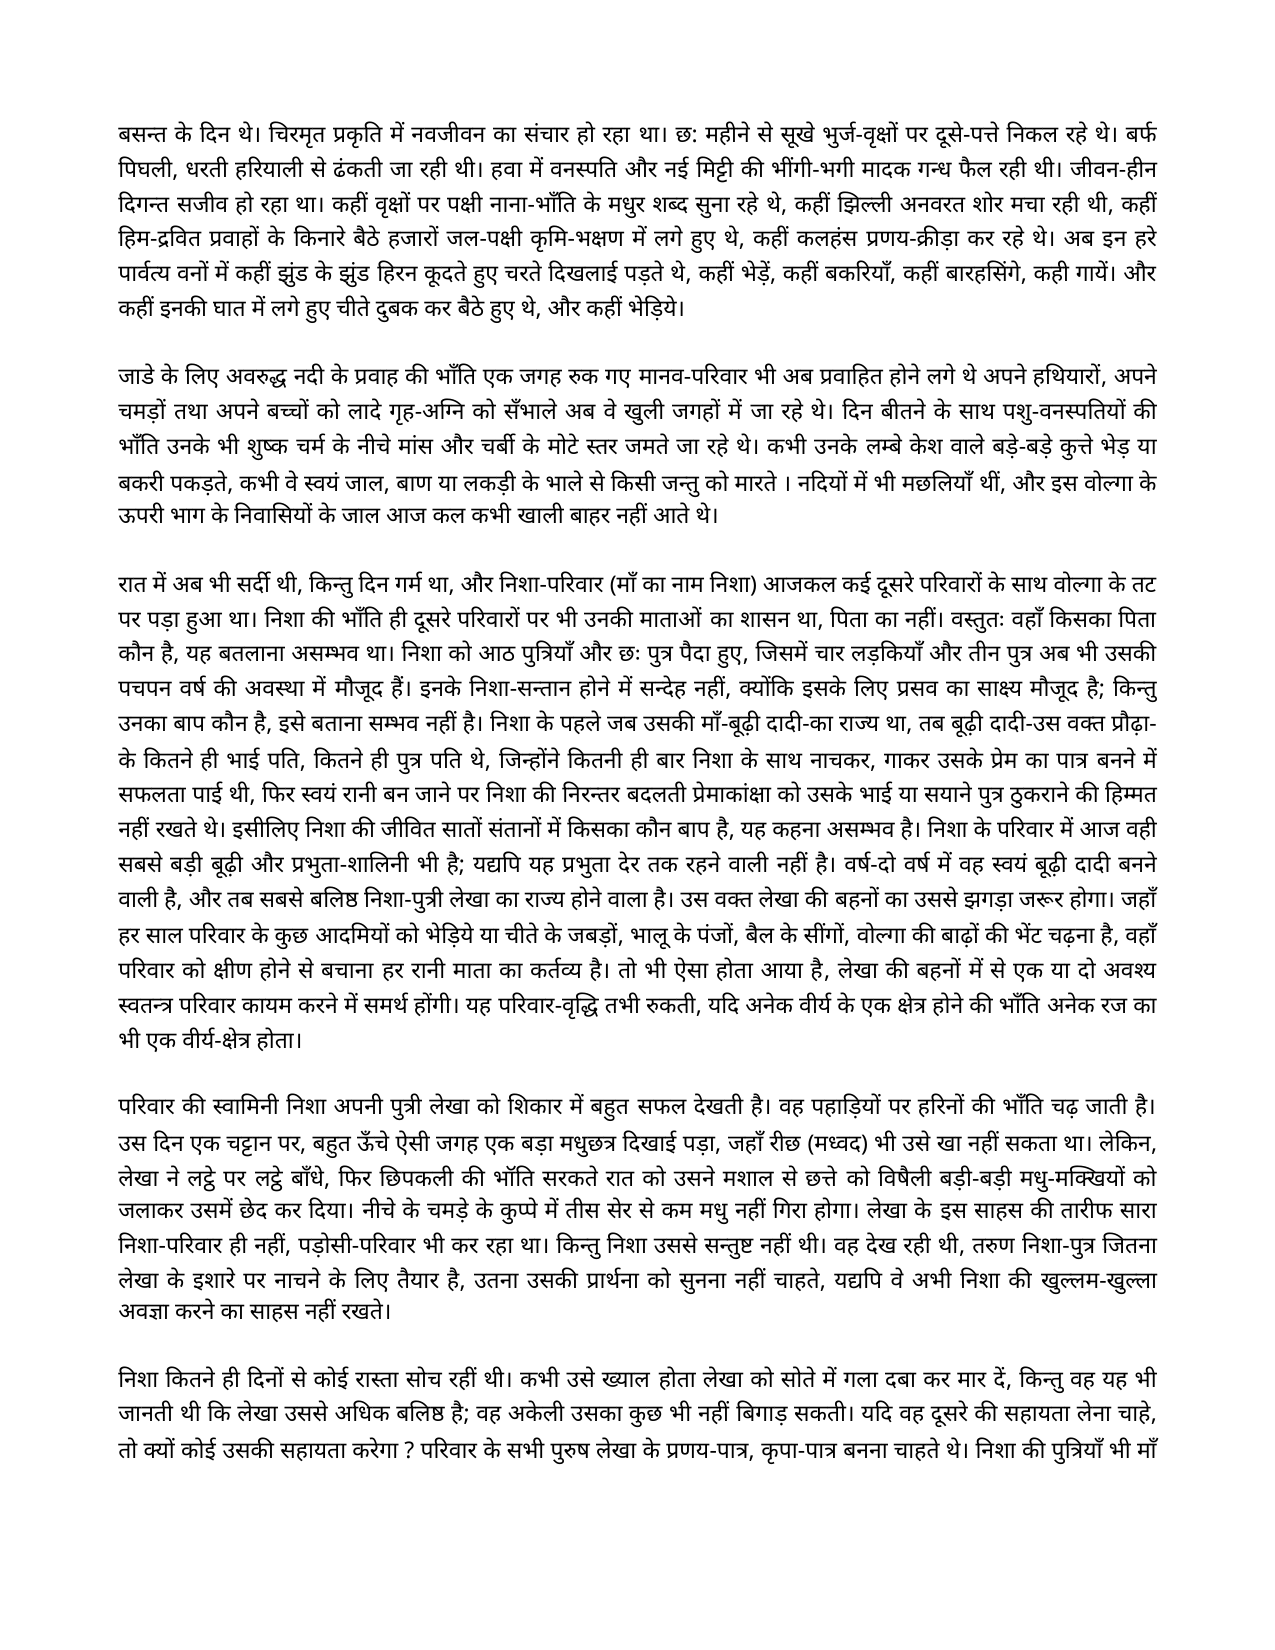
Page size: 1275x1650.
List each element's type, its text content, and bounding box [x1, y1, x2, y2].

text जाडे के लिए अवरुद्ध नदी के प्रवाह की भाँति एक जगह रुक गए मानव-परिवार भी अब प्रवाहित होने लगे थे अपने हथियारों, अपने चमड़ों तथा अपने बच्चों को लादे गृह-अग्नि को सँभाले अब वे खुली जगहों में जा रहे थे। दिन बीतने के साथ पशु-वनस्पतियों की भाँति उनके भी शुष्क चर्म के नीचे मांस और चर्बी के मोटे स्तर जमते जा रहे थे। कभी उनके लम्बे केश वाले बड़े-बड़े कुत्ते भेड़ या बकरी पकड़ते, कभी वे स्वयं जाल, बाण या लकड़ी के भाले से किसी जन्तु को मारते । नदियों में भी मछलियाँ थीं, और इस वोल्गा के ऊपरी भाग के निवासियों के जाल आज कल कभी खाली बाहर नहीं आते थे। [118, 360, 1157, 534]
text परिवार की स्वामिनी निशा अपनी पुत्री लेखा को शिकार में बहुत सफल देखती है। वह पहाड़ियों पर हरिनों की भाँति चढ़ जाती है। उस दिन एक चट्टान पर, बहुत ऊँचे ऐसी जगह एक बड़ा मधुछत्र दिखाई पड़ा, जहाँ रीछ (मध्वद) भी उसे खा नहीं सकता था। लेकिन, लेखा ने लट्ठे पर लट्ठे बाँधे, फिर छिपकली की भॉति सरकते रात को उसने मशाल से छत्ते को विषैली बड़ी-बड़ी मधु-मक्खियों को जलाकर उसमें छेद कर दिया। नीचे के चमड़े के कुप्पे में तीस सेर से कम मधु नहीं गिरा होगा। लेखा के इस साहस की तारीफ सारा निशा-परिवार ही नहीं, पड़ोसी-परिवार भी कर रहा था। किन्तु निशा उससे सन्तुष्ट नहीं थी। वह देख रही थी, तरुण निशा-पुत्र जितना लेखा के इशारे पर नाचने के लिए तैयार है, उतना उसकी प्रार्थना को सुनना नहीं चाहते, यद्यपि वे अभी निशा की खुल्लम-खुल्ला अवज्ञा करने का साहस नहीं रखते। [118, 1092, 1157, 1328]
text बसन्त के दिन थे। चिरमृत प्रकृति में नवजीवन का संचार हो रहा था। छ: महीने से सूखे भुर्ज-वृक्षों पर दूसे-पत्ते निकल रहे थे। बर्फ पिघली, धरती हरियाली से ढंकती जा रही थी। हवा में वनस्पति और नई मिट्टी की भींगी-भगी मादक गन्ध फैल रही थी। जीवन-हीन दिगन्त सजीव हो रहा था। कहीं वृक्षों पर पक्षी नाना-भाँति के मधुर शब्द सुना रहे थे, कहीं झिल्ली अनवरत शोर मचा रही थी, कहीं हिम-द्रवित प्रवाहों के किनारे बैठे हजारों जल-पक्षी कृमि-भक्षण में लगे हुए थे, कहीं कलहंस प्रणय-क्रीड़ा कर रहे थे। अब इन हरे पार्वत्य वनों में कहीं झुंड के झुंड हिरन कूदते हुए चरते दिखलाई पड़ते थे, कहीं भेड़ें, कहीं बकरियाँ, कहीं बारहसिंगे, कही गायें। और कहीं इनकी घात में लगे हुए चीते दुबक कर बैठे हुए थे, और कहीं भेड़िये। [118, 118, 1157, 326]
text निशा कितने ही दिनों से कोई रास्ता सोच रहीं थी। कभी उसे ख्याल होता लेखा को सोते में गला दबा कर मार दें, किन्तु वह यह भी जानती थी कि लेखा उससे अधिक बलिष्ठ है; वह अकेली उसका कुछ भी नहीं बिगाड़ सकती। यदि वह दूसरे की सहायता लेना चाहे, तो क्यों कोई उसकी सहायता करेगा ? परिवार के सभी पुरुष लेखा के प्रणय-पात्र, कृपा-पात्र बनना चाहते थे। निशा की पुत्रियाँ भी माँ [118, 1362, 1157, 1469]
text रात में अब भी सर्दी थी, किन्तु दिन गर्म था, और निशा-परिवार (माँ का नाम निशा) आजकल कई दूसरे परिवारों के साथ वोल्गा के तट पर पड़ा हुआ था। निशा की भाँति ही दूसरे परिवारों पर भी उनकी माताओं का शासन था, पिता का नहीं। वस्तुतः वहाँ किसका पिता कौन है, यह बतलाना असम्भव था। निशा को आठ पुत्रियाँ और छः पुत्र पैदा हुए, जिसमें चार लड़कियाँ और तीन पुत्र अब भी उसकी पचपन वर्ष की अवस्था में मौजूद हैं। इनके निशा-सन्तान होने में सन्देह नहीं, क्योंकि इसके लिए प्रसव का साक्ष्य मौजूद है; किन्तु उनका बाप कौन है, इसे बताना सम्भव नहीं है। निशा के पहले जब उसकी माँ-बूढ़ी दादी-का राज्य था, तब बूढ़ी दादी-उस वक्त प्रौढ़ा-के कितने ही भाई पति, कितने ही पुत्र पति थे, जिन्होंने कितनी ही बार निशा के साथ नाचकर, गाकर उसके प्रेम का पात्र बनने में सफलता पाई थी, फिर स्वयं रानी बन जाने पर निशा की निरन्तर बदलती प्रेमाकांक्षा को उसके भाई या सयाने पुत्र ठुकराने की हिम्मत नहीं रखते थे। इसीलिए निशा की जीवित सातों संतानों में किसका कौन बाप है, यह कहना असम्भव है। निशा के परिवार में आज वही सबसे बड़ी बूढ़ी और प्रभुता-शालिनी भी है; यद्यपि यह प्रभुता देर तक रहने वाली नहीं है। वर्ष-दो वर्ष में वह स्वयं बूढ़ी दादी बनने वाली है, और तब सबसे बलिष्ठ निशा-पुत्री लेखा का राज्य होने वाला है। उस वक्त लेखा की बहनों का उससे झगड़ा जरूर होगा। जहाँ हर साल परिवार के कुछ आदमियों को भेड़िये या चीते के जबड़ों, भालू के पंजों, बैल के सींगों, वोल्गा की बाढ़ों की भेंट चढ़ना है, वहाँ परिवार को क्षीण होने से बचाना हर रानी माता का कर्तव्य है। तो भी ऐसा होता आया है, लेखा की बहनों में से एक या दो अवश्य स्वतन्त्र परिवार कायम करने में समर्थ होंगी। यह परिवार-वृद्धि तभी रुकती, यदि अनेक वीर्य के एक क्षेत्र होने की भाँति अनेक रज का भी एक वीर्य-क्षेत्र होता। [118, 568, 1157, 1058]
